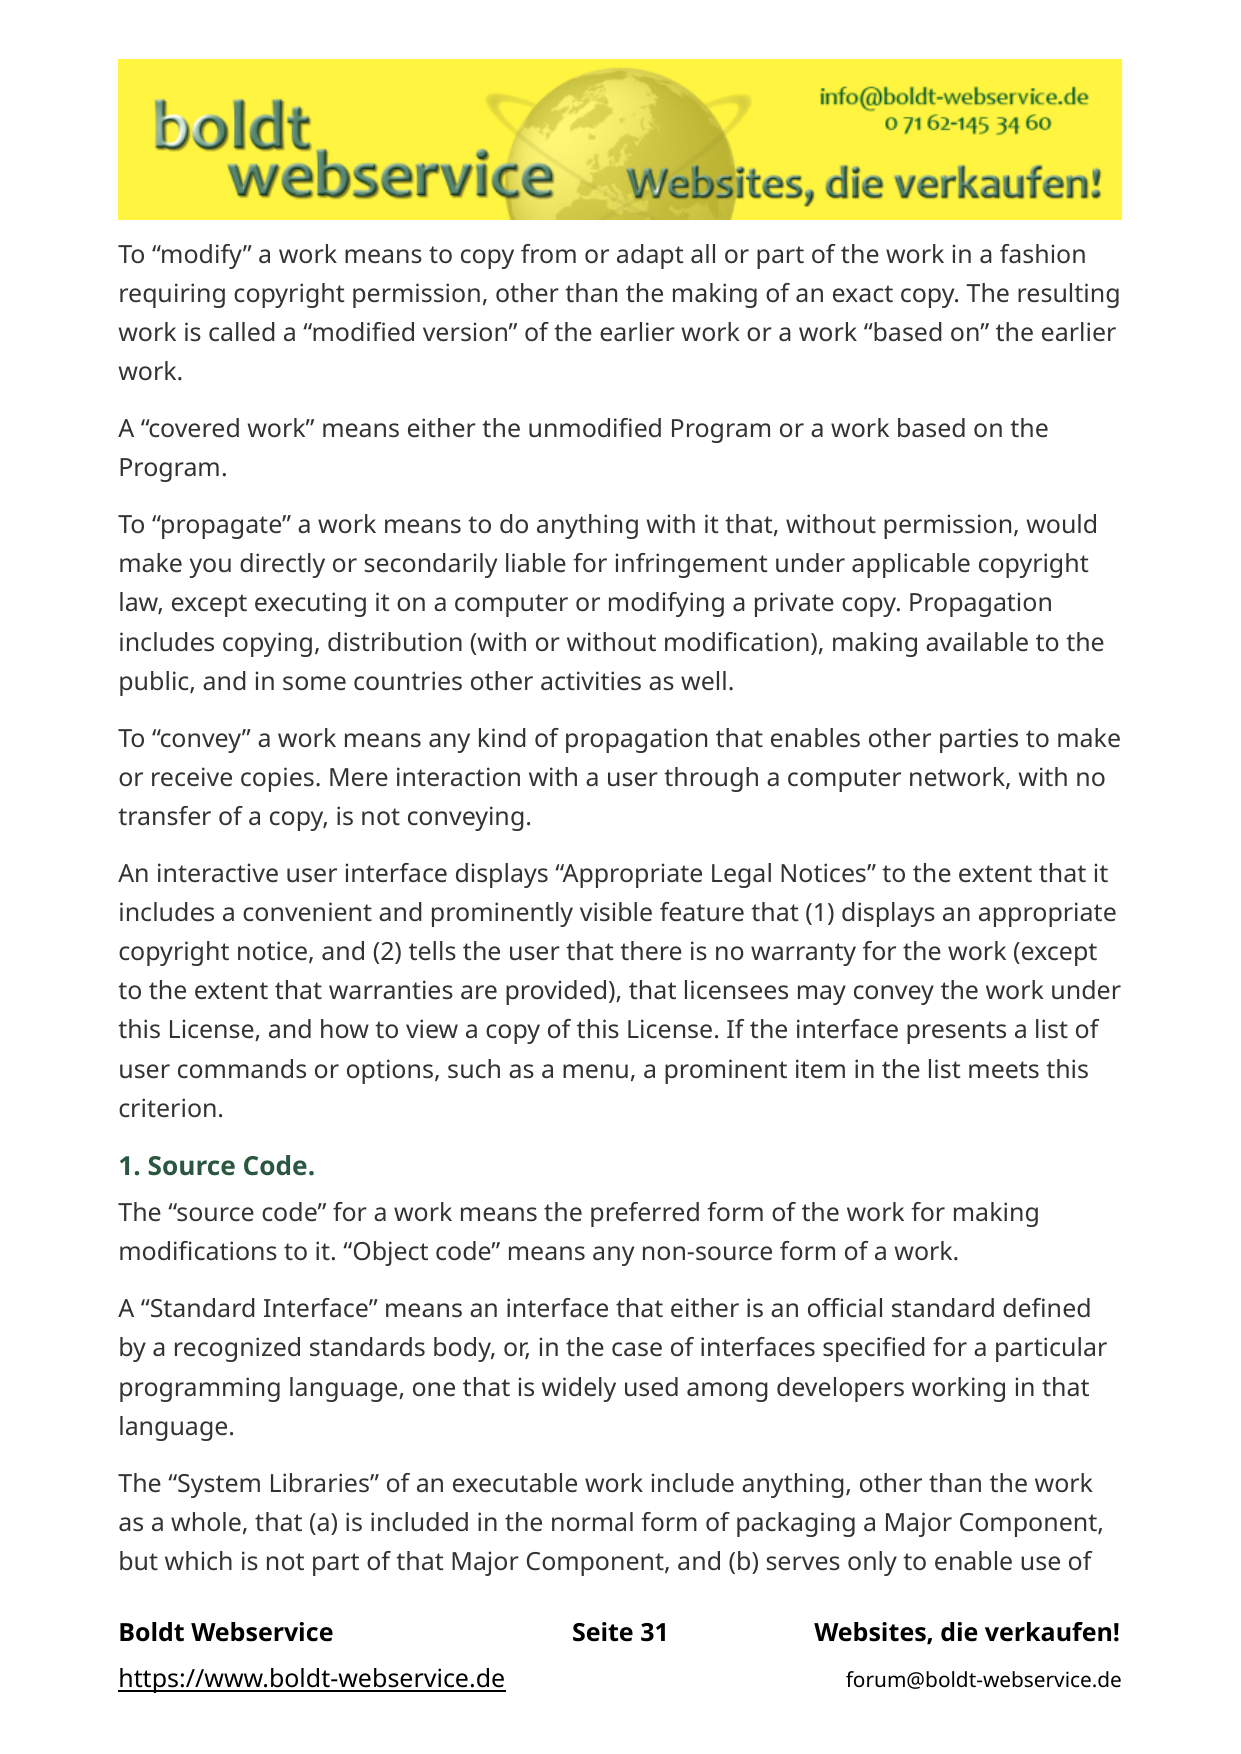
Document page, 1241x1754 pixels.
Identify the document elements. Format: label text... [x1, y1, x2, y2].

text An interactive user interface displays “Appropriate Legal Notices” to the extent that it includes a convenient and prominently visible feature that (1) displays an appropriate copyright notice, and (2) tells the user that there is no warranty for the work (except to the extent that warranties are provided), that licensees may convey the work under this License, and how to view a copy of this License. If the interface presents a list of user commands or options, such as a menu, a prominent item in the list meets this criterion. [118, 855, 1122, 1124]
picture [118, 59, 1123, 220]
text A “covered work” means either the unmodified Program or a work based on the Program. [118, 411, 1122, 484]
subtitle 1. Source Code. [118, 1147, 1122, 1183]
text To “convey” a work means any kind of propagation that enables other parties to make or receive copies. Mere interaction with a user through a computer network, with no transfer of a copy, is not conveying. [118, 720, 1122, 833]
text The “source code” for a work means the preferred form of the work for making modifications to it. “Object code” means any non-source form of a work. [118, 1195, 1122, 1268]
text A “Standard Interface” means an interface that either is an official standard defined by a recognized standards body, or, in the case of interfaces specified for a particular programming language, one that is widely used among developers working in that language. [118, 1291, 1122, 1442]
text The “System Libraries” of an executable work include anything, other than the work as a whole, that (a) is included in the normal form of packaging a Major Component, but which is not part of that Major Component, and (b) serves only to enable use of [118, 1465, 1122, 1578]
text To “modify” a work means to copy from or adapt all or part of the work in a fashion requiring copyright permission, other than the making of an exact copy. The resulting work is called a “modified version” of the earlier work or a work “based on” the earlier work. [118, 236, 1122, 388]
text To “propagate” a work means to do anything with it that, without permission, would make you directly or secondarily liable for infringement under applicable copyright law, except executing it on a computer or modifying a private copy. Propagation includes copying, distribution (with or without modification), making available to the public, and in some countries other activities as well. [118, 507, 1122, 697]
